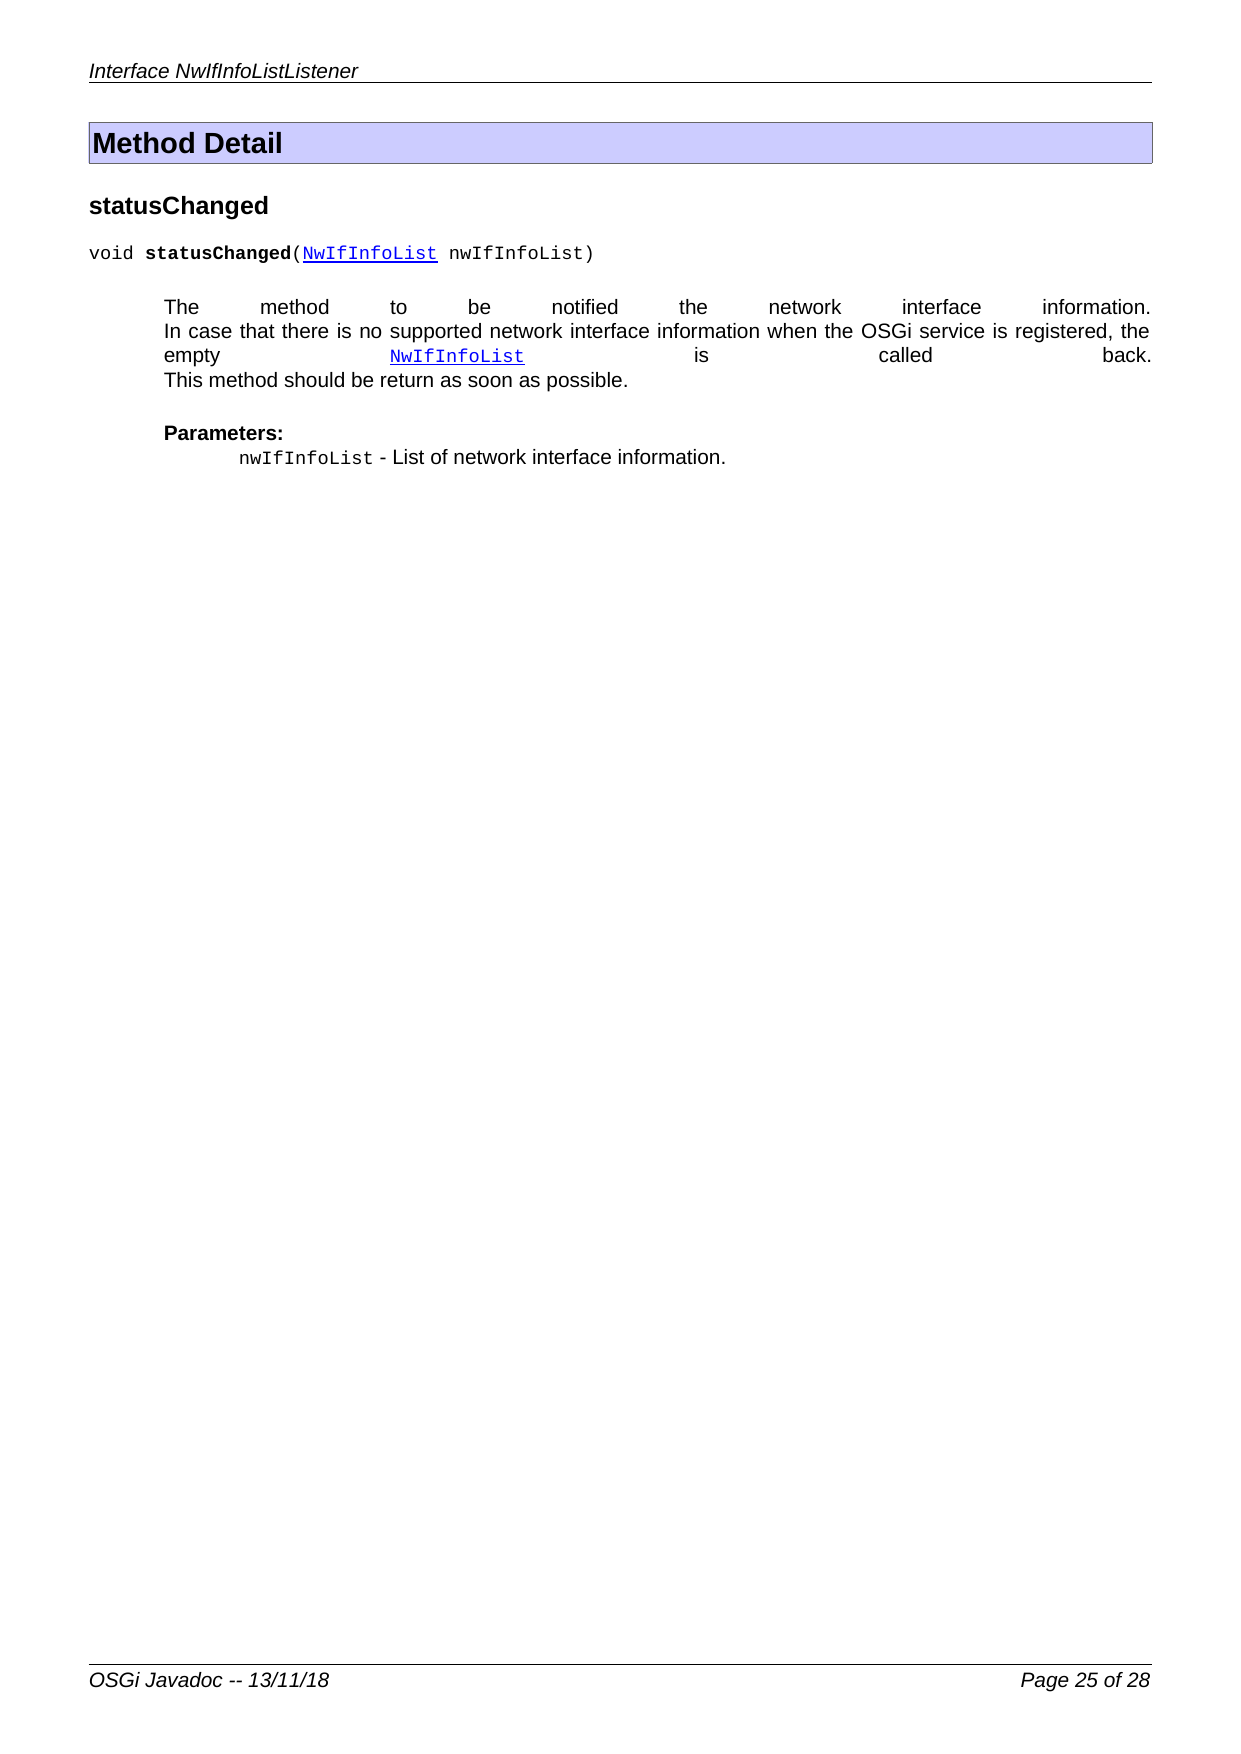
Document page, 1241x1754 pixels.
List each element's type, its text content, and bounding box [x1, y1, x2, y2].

text void statusChanged(NwIfInfoList nwIfInfoList) [88, 244, 1152, 265]
subtitle statusChanged [88, 191, 1152, 220]
text The method to be notified the network interface information. In case that there is no supported network interface information when the OSGi service is registered, the empty NwIfInfoList is called back. This method should be return as soon as possible. [163, 294, 1152, 392]
text nwIfInfoList - List of network interface information. [238, 445, 1152, 470]
text Parameters: [163, 421, 1152, 445]
subtitle Method Detail [90, 123, 1152, 163]
